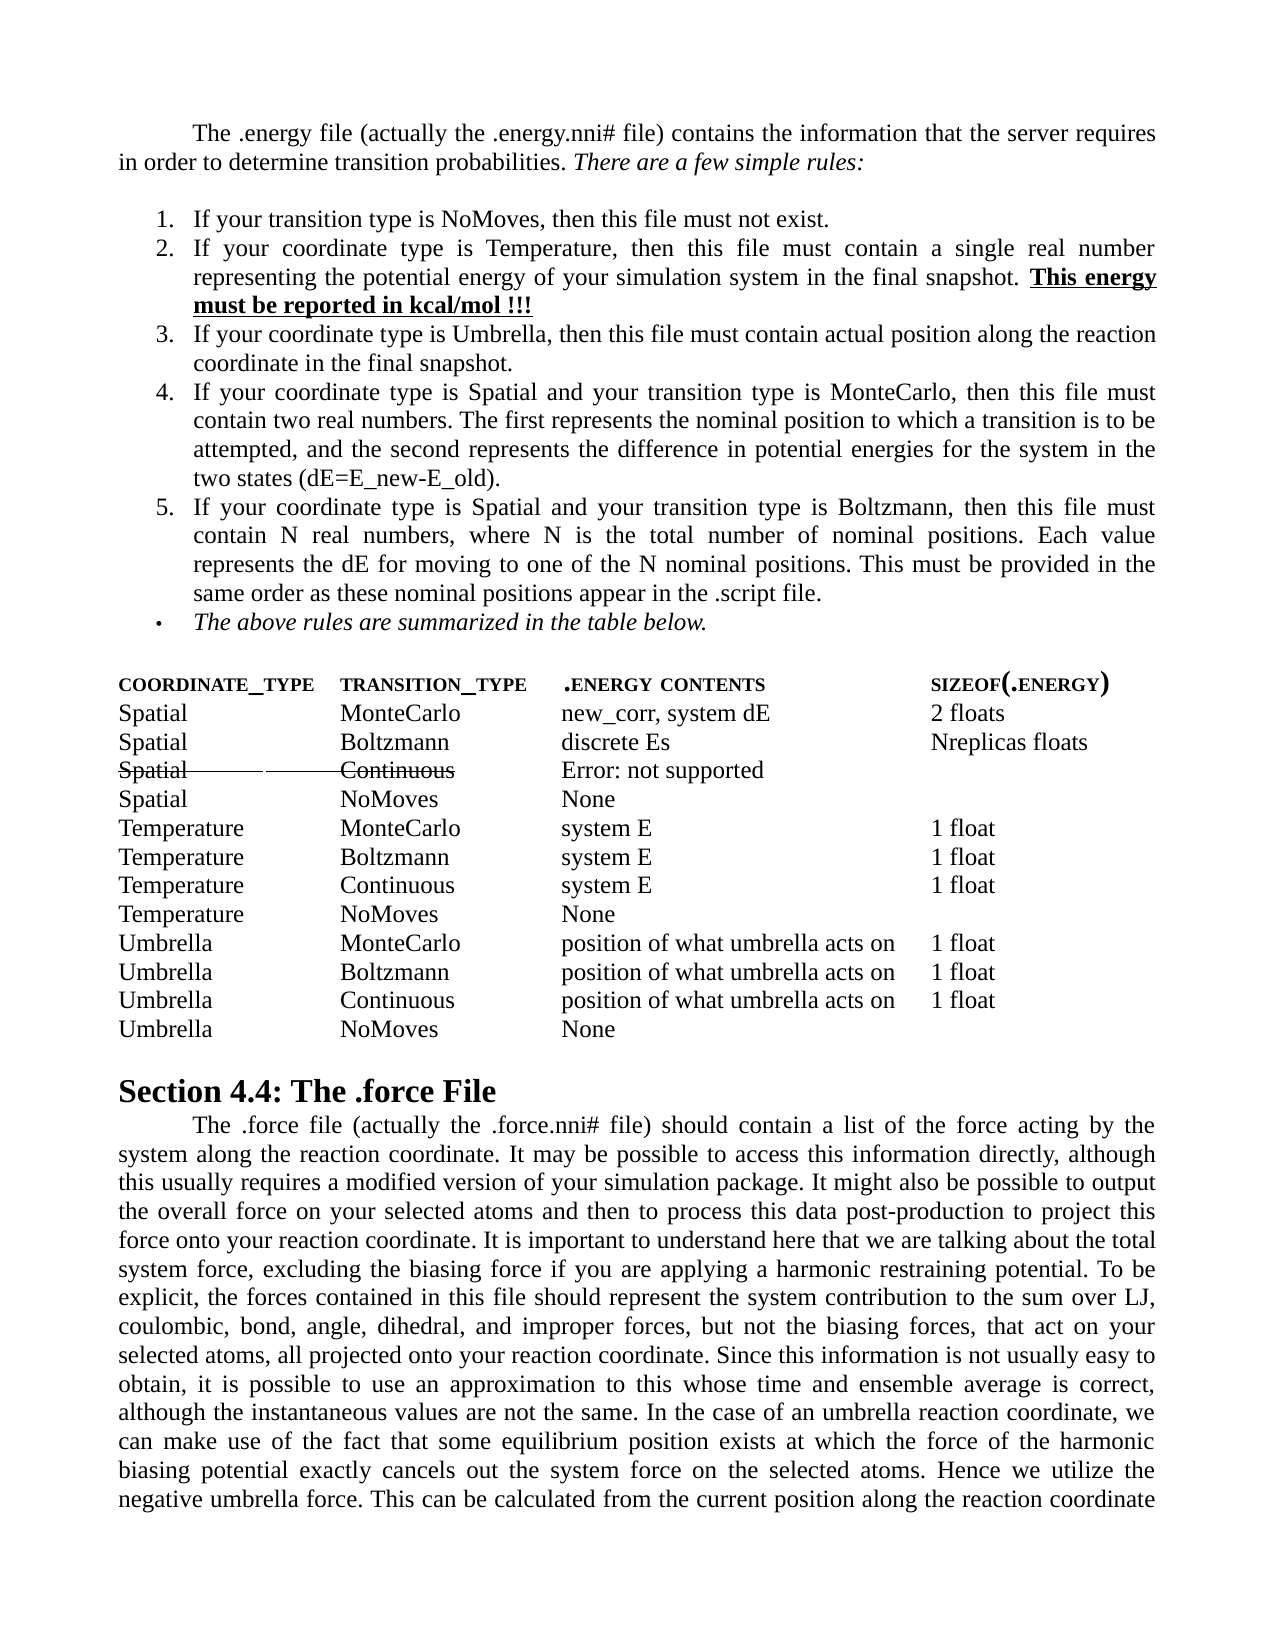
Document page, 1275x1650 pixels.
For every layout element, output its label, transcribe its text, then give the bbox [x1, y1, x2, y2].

list The above rules are summarized in the table below. [156, 607, 1157, 636]
text Spatial Continuous Error: not supported [118, 755, 1157, 784]
text The .energy file (actually the .energy.nni# file) contains the information that the server requires in order to determine transition probabilities. There are a few simple rules: [118, 118, 1157, 176]
text Temperature Boltzmann system E 1 float [118, 842, 1157, 870]
text Section 4.4: The .force File [118, 1072, 1157, 1110]
text Umbrella NoMoves None [118, 1014, 1157, 1043]
list If your coordinate type is Temperature, then this file must contain a single real number representing the potential energy of your simulation system in the final snapshot. This energy must be reported in kcal/mol !!! [156, 233, 1157, 319]
text Spatial Boltzmann discrete Es Nreplicas floats [118, 727, 1157, 755]
list If your coordinate type is Umbrella, then this file must contain actual position along the reaction coordinate in the final snapshot. [156, 319, 1157, 377]
text Umbrella MonteCarlo position of what umbrella acts on 1 float [118, 928, 1157, 957]
text Umbrella Continuous position of what umbrella acts on 1 float [118, 985, 1157, 1014]
list If your coordinate type is Spatial and your transition type is MonteCarlo, then this file must contain two real numbers. The first represents the nominal position to which a transition is to be attempted, and the second represents the difference in potential energies for the system in the two states (dE=E_new-E_old). [156, 377, 1157, 492]
text Temperature NoMoves None [118, 899, 1157, 928]
text Spatial MonteCarlo new_corr, system dE 2 floats [118, 698, 1157, 727]
list If your coordinate type is Spatial and your transition type is Boltzmann, then this file must contain N real numbers, where N is the total number of nominal positions. Each value represents the dE for moving to one of the N nominal positions. This must be provided in the same order as these nominal positions appear in the .script file. [156, 492, 1157, 607]
list If your transition type is NoMoves, then this file must not exist. [156, 204, 1157, 233]
text Temperature Continuous system E 1 float [118, 870, 1157, 899]
text The .force file (actually the .force.nni# file) should contain a list of the force acting by the system along the reaction coordinate. It may be possible to access this information directly, although this usually requires a modified version of your simulation package. It might also be possible to output the overall force on your selected atoms and then to process this data post-production to project this force onto your reaction coordinate. It is important to understand here that we are talking about the total system force, excluding the biasing force if you are applying a harmonic restraining potential. To be explicit, the forces contained in this file should represent the system contribution to the sum over LJ, coulombic, bond, angle, dihedral, and improper forces, but not the biasing forces, that act on your selected atoms, all projected onto your reaction coordinate. Since this information is not usually easy to obtain, it is possible to use an approximation to this whose time and ensemble average is correct, although the instantaneous values are not the same. In the case of an umbrella reaction coordinate, we can make use of the fact that some equilibrium position exists at which the force of the harmonic biasing potential exactly cancels out the system force on the selected atoms. Hence we utilize the negative umbrella force. This can be calculated from the current position along the reaction coordinate [118, 1110, 1157, 1512]
text Spatial NoMoves None [118, 784, 1157, 813]
text coordinate_type transition_type .energy contents sizeof(.energy) [118, 664, 1157, 698]
text Temperature MonteCarlo system E 1 float [118, 813, 1157, 842]
text Umbrella Boltzmann position of what umbrella acts on 1 float [118, 957, 1157, 985]
